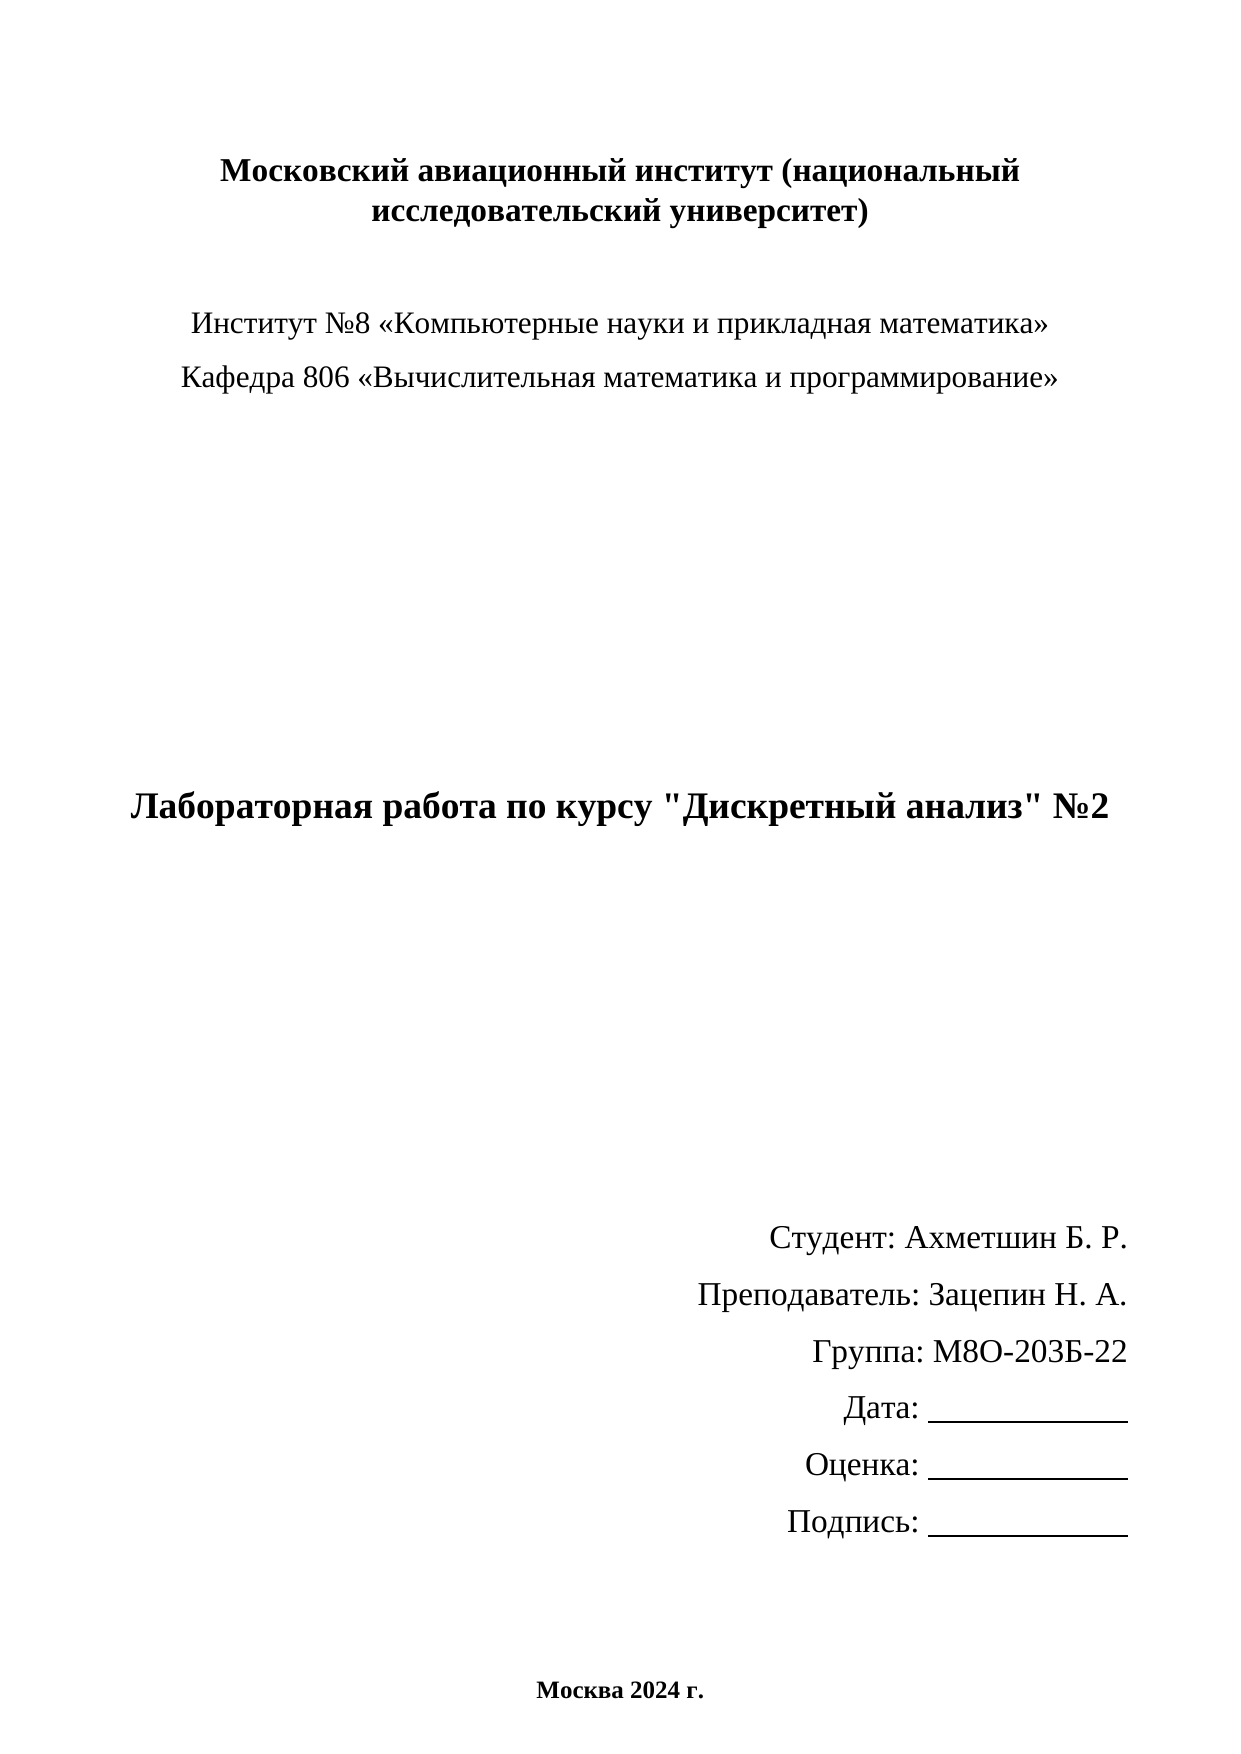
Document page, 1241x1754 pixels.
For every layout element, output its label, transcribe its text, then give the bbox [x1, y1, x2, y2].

text Преподаватель: Зацепин Н. А. [112, 1274, 1128, 1312]
text Студент: Ахметшин Б. Р. [112, 1217, 1128, 1255]
text Дата: [112, 1388, 1128, 1426]
text Подпись: [112, 1501, 1128, 1540]
text Лабораторная работа по курсу "Дискретный анализ" №2 [112, 784, 1128, 827]
text Московский авиационный институт (национальный исследовательский университет) [112, 150, 1128, 228]
text Кафедра 806 «Вычислительная математика и программирование» [112, 358, 1128, 394]
text Институт №8 «Компьютерные науки и прикладная математика» [112, 304, 1128, 340]
text Оценка: [112, 1444, 1128, 1483]
text Группа: М8О-203Б-22 [112, 1331, 1128, 1369]
